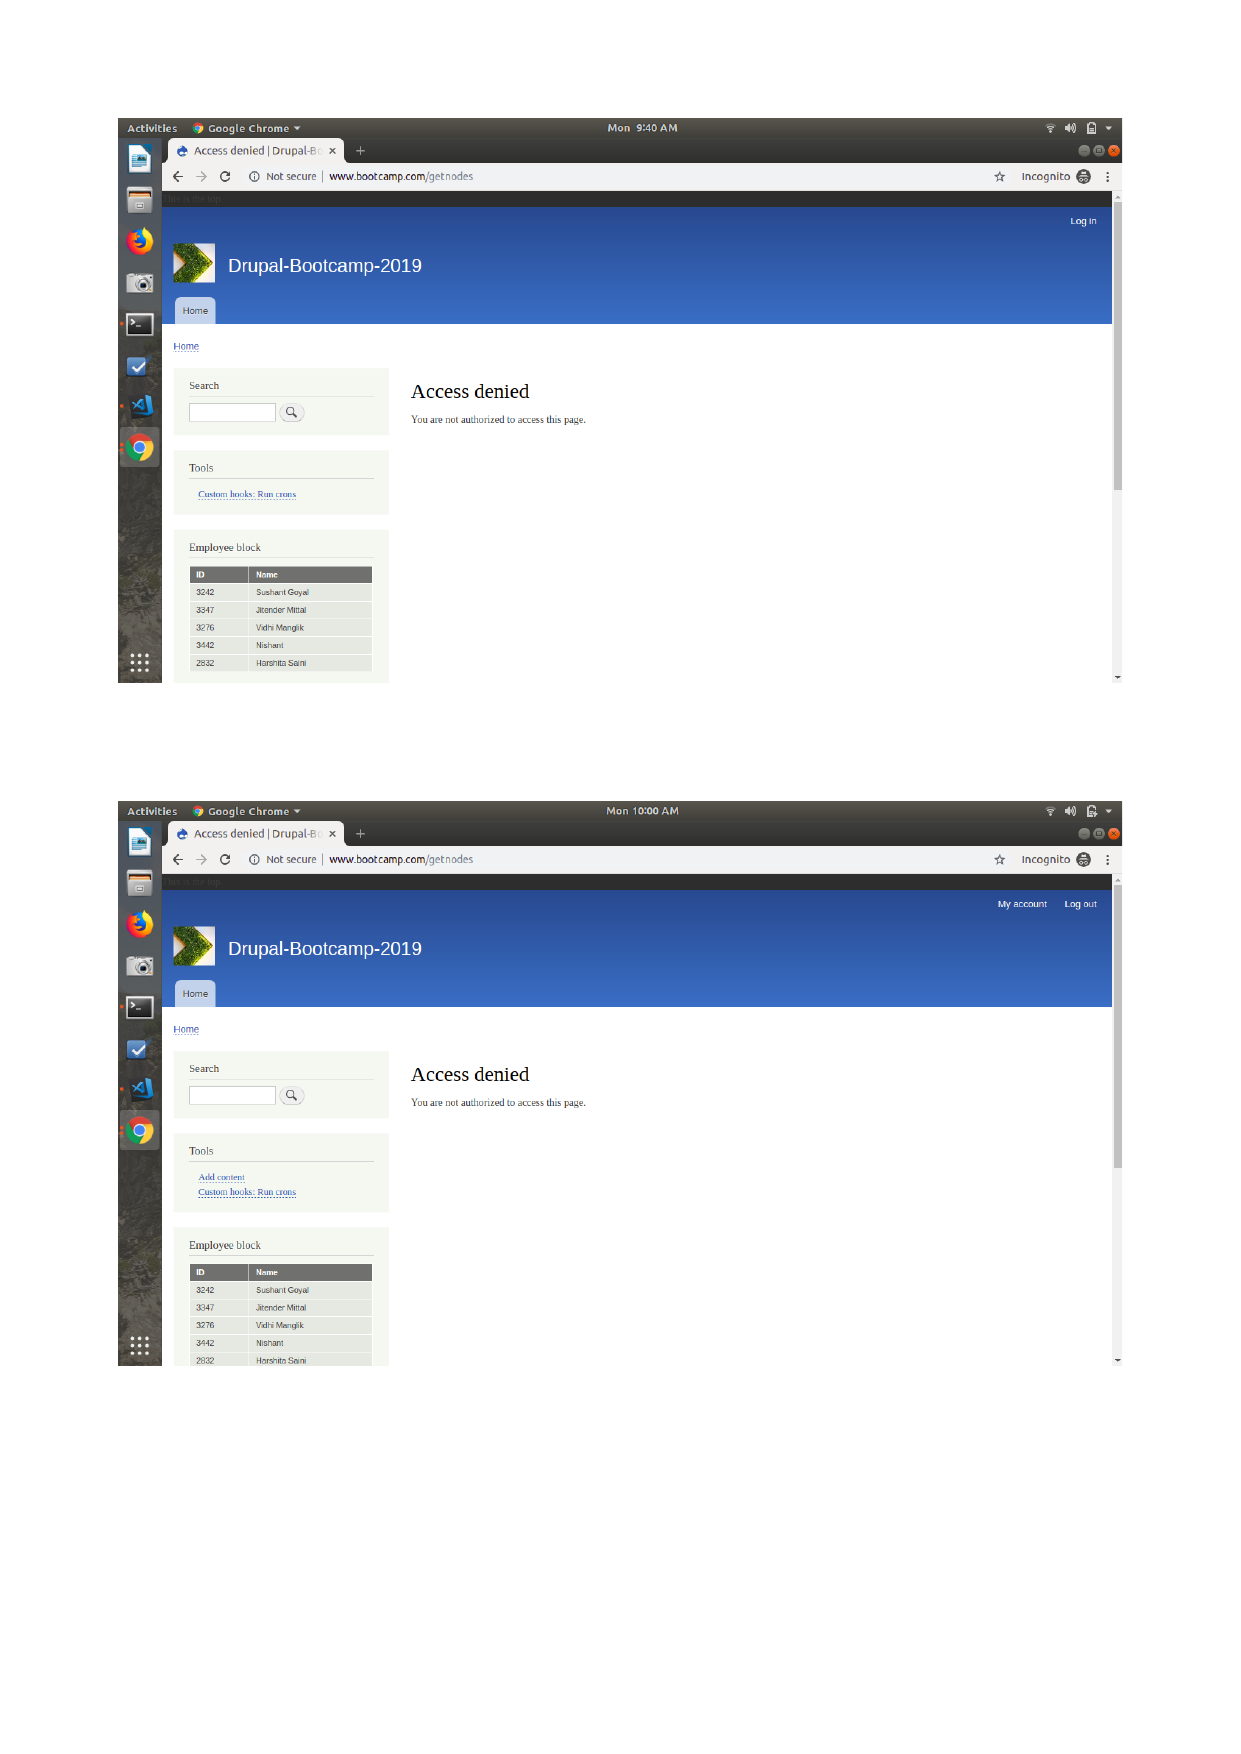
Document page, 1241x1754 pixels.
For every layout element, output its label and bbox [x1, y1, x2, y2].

picture [118, 801, 1123, 1366]
picture [118, 118, 1123, 683]
